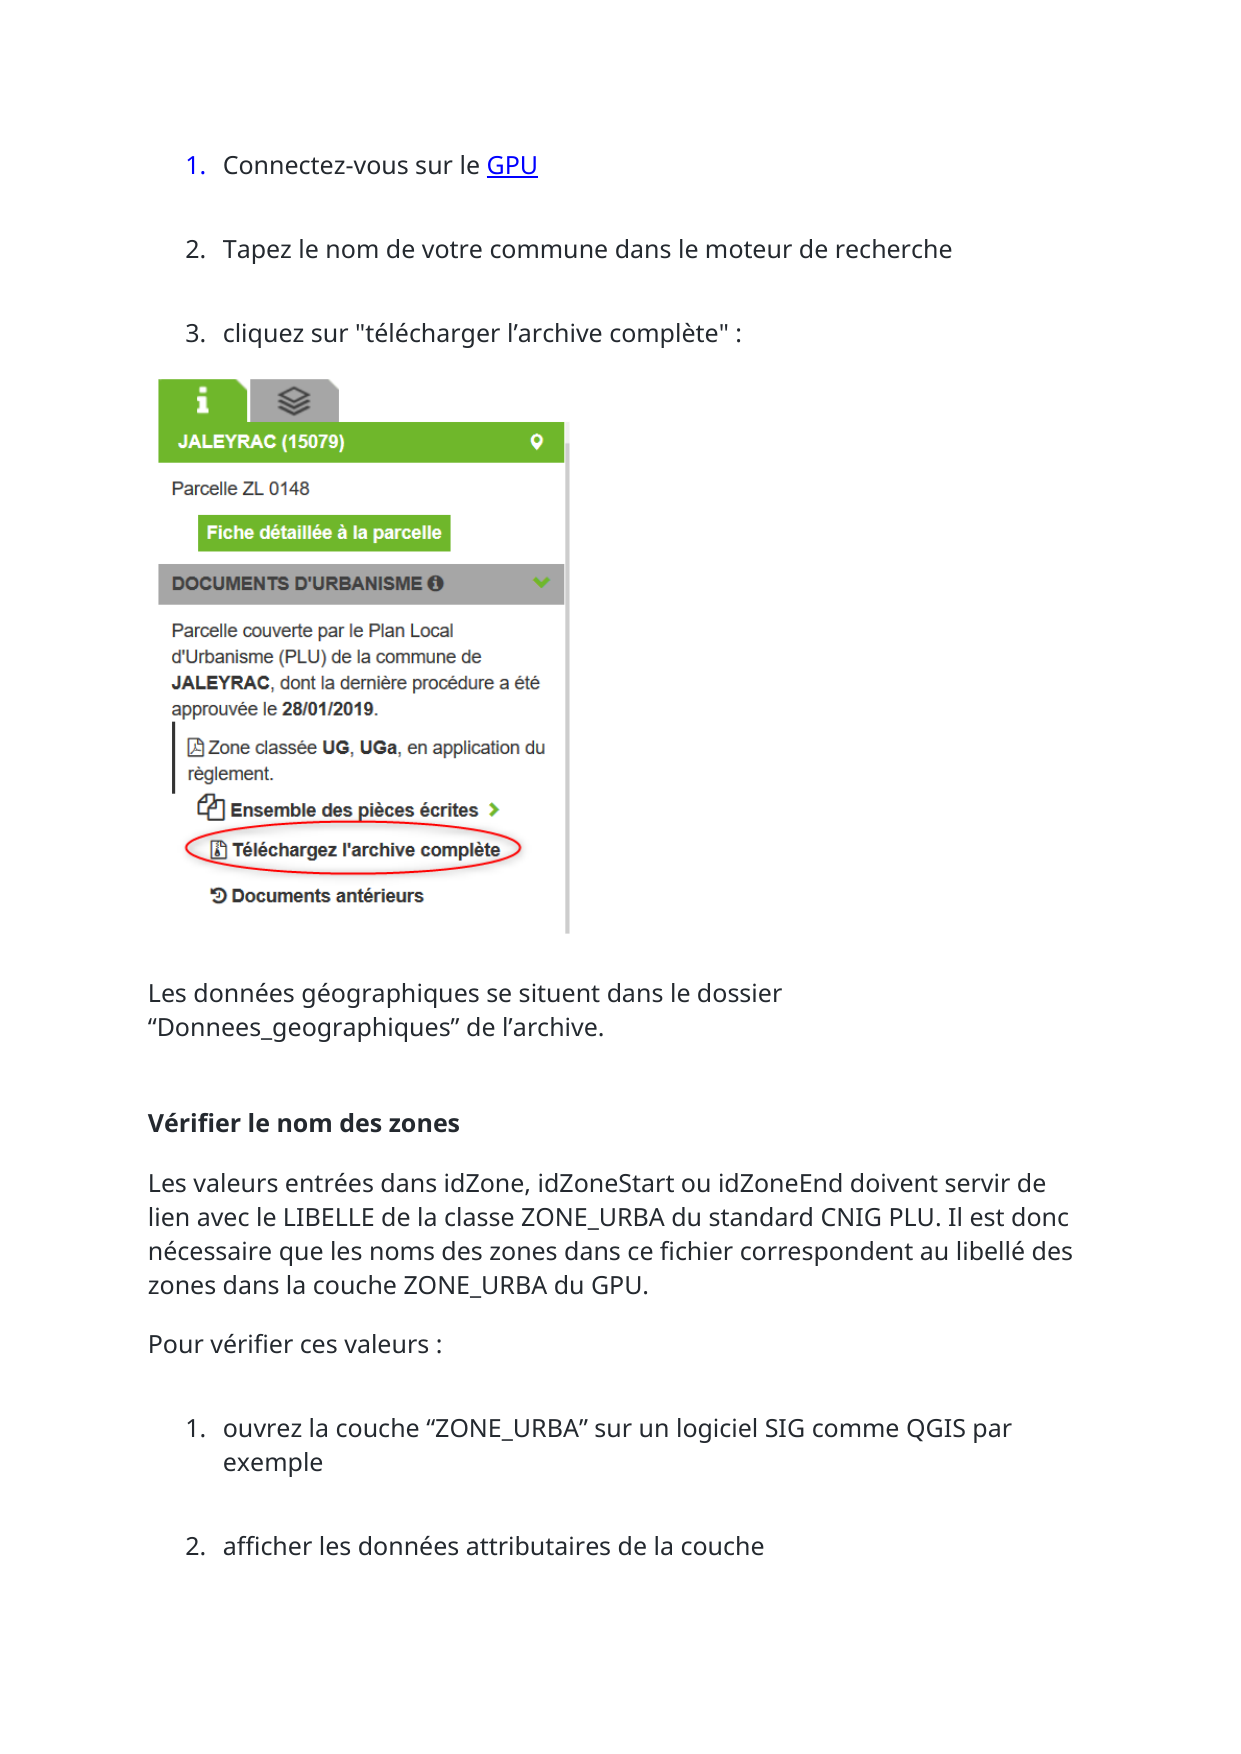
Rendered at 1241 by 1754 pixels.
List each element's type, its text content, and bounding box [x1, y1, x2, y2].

text Les valeurs entrées dans idZone, idZoneStart ou idZoneEnd doivent servir de lien avec le LIBELLE de la classe ZONE_URBA du standard CNIG PLU. Il est donc nécessaire que les noms des zones dans ce fichier correspondent au libellé des zones dans la couche ZONE_URBA du GPU. [148, 1165, 1093, 1301]
text Les données géographiques se situent dans le dossier “Donnees_geographiques” de l’archive. [148, 976, 1093, 1044]
list cliquez sur "télécharger l’archive complète" : [185, 316, 1093, 350]
list afficher les données attributaires de la couche [185, 1529, 1093, 1563]
picture [147, 374, 581, 942]
list Tapez le nom de votre commune dans le moteur de recherche [185, 232, 1093, 266]
subtitle Vérifier le nom des zones [148, 1106, 1093, 1140]
text Pour vérifier ces valeurs : [148, 1326, 1093, 1361]
list Connectez-vous sur le GPU [185, 148, 1093, 182]
list ouvrez la couche “ZONE_URBA” sur un logiciel SIG comme QGIS par exemple [185, 1411, 1093, 1479]
